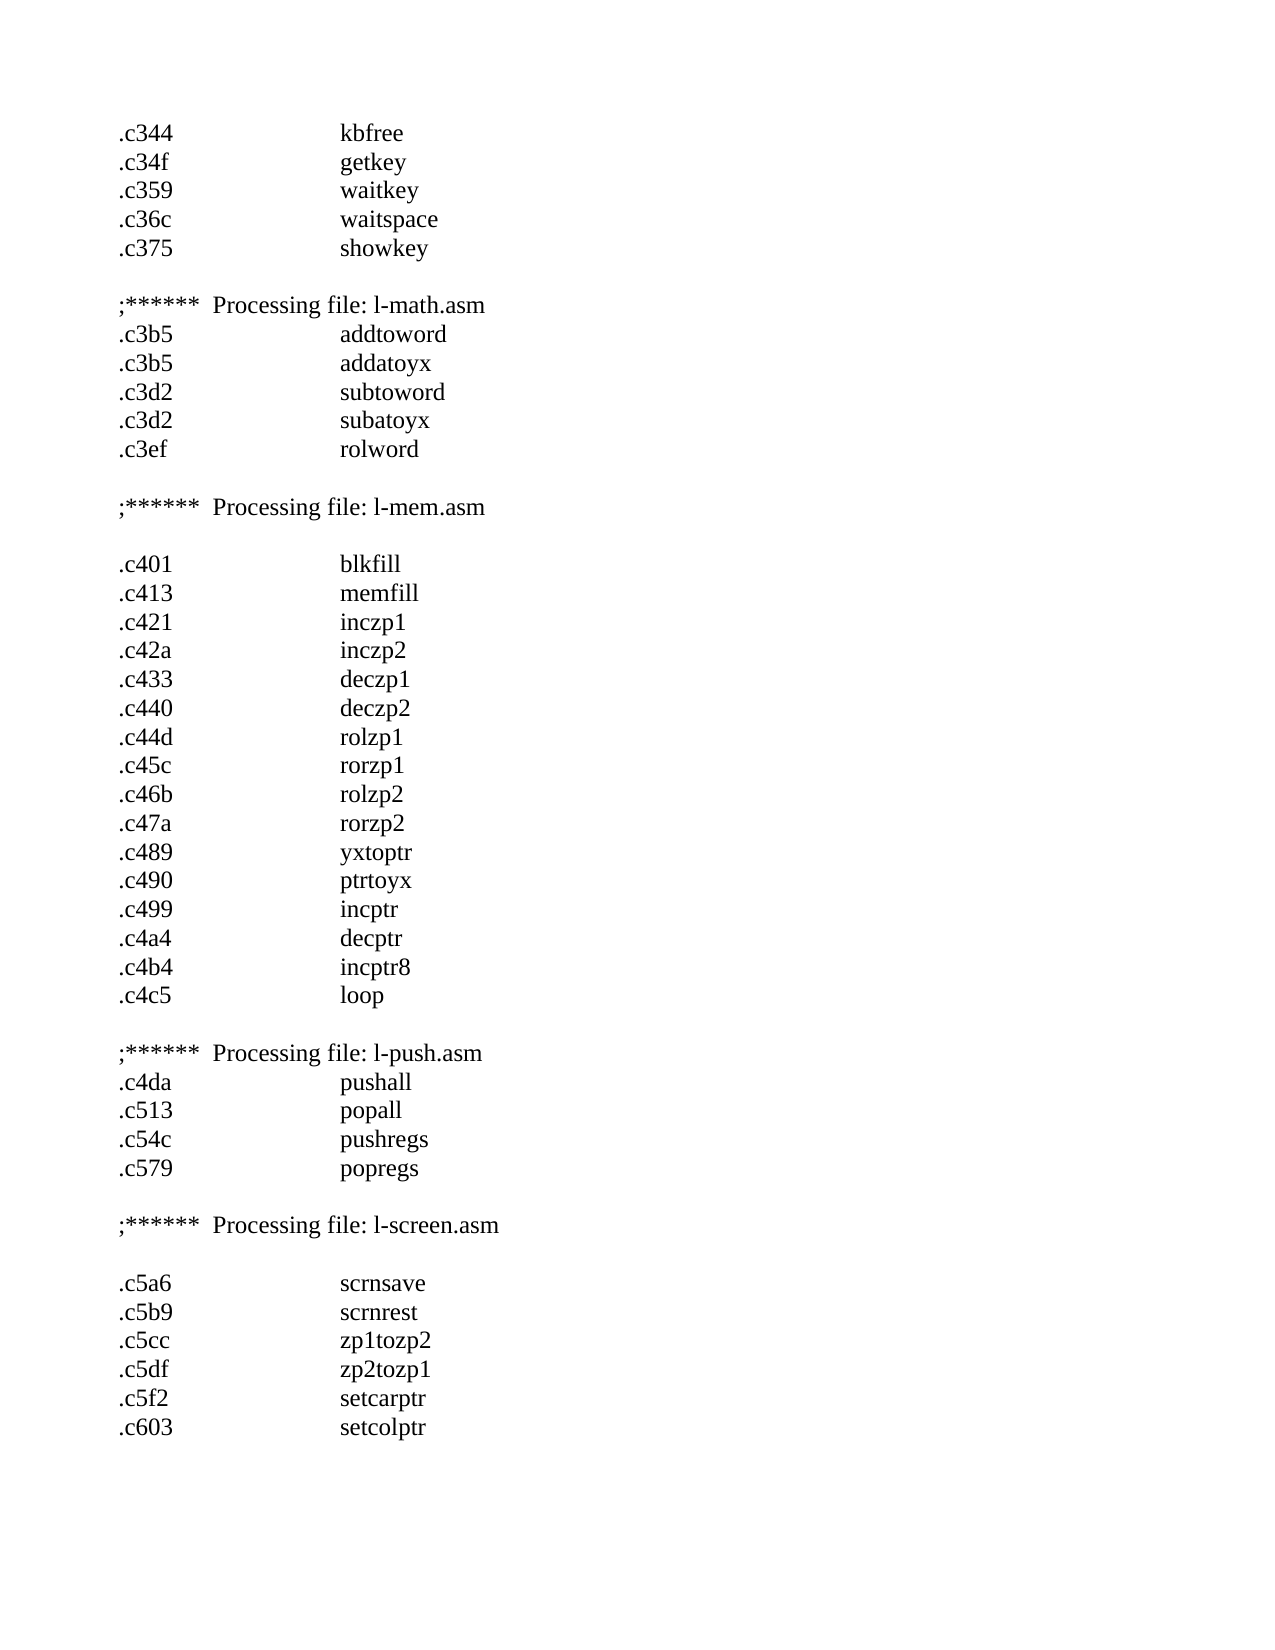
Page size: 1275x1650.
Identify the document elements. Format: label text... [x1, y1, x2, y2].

text .c46b rolzp2 [118, 779, 1157, 808]
text .c4b4 incptr8 [118, 952, 1157, 981]
text .c359 waitkey [118, 176, 1157, 204]
text .c42a inczp2 [118, 636, 1157, 664]
text .c5b9 scrnrest [118, 1297, 1157, 1326]
text .c433 deczp1 [118, 664, 1157, 693]
text .c5f2 setcarptr [118, 1383, 1157, 1412]
text .c499 incptr [118, 894, 1157, 923]
text .c440 deczp2 [118, 693, 1157, 722]
text .c401 blkfill [118, 549, 1157, 578]
text .c44d rolzp1 [118, 722, 1157, 751]
text ;****** Processing file: l-push.asm [118, 1038, 1157, 1067]
text .c5a6 scrnsave [118, 1268, 1157, 1297]
text .c421 inczp1 [118, 607, 1157, 636]
text .c4a4 decptr [118, 923, 1157, 952]
text .c3d2 subatoyx [118, 406, 1157, 434]
text ;****** Processing file: l-math.asm [118, 291, 1157, 319]
text .c47a rorzp2 [118, 808, 1157, 837]
text .c603 setcolptr [118, 1412, 1157, 1441]
text .c375 showkey [118, 233, 1157, 262]
text .c4c5 loop [118, 981, 1157, 1009]
text .c513 popall [118, 1096, 1157, 1124]
text .c3b5 addtoword [118, 319, 1157, 348]
text .c489 yxtoptr [118, 837, 1157, 866]
text .c5cc zp1tozp2 [118, 1326, 1157, 1354]
text .c54c pushregs [118, 1124, 1157, 1153]
text .c3ef rolword [118, 434, 1157, 463]
text .c490 ptrtoyx [118, 866, 1157, 894]
text .c3b5 addatoyx [118, 348, 1157, 377]
text ;****** Processing file: l-screen.asm [118, 1211, 1157, 1239]
text .c5df zp2tozp1 [118, 1354, 1157, 1383]
text .c45c rorzp1 [118, 751, 1157, 779]
text .c3d2 subtoword [118, 377, 1157, 406]
text .c344 kbfree [118, 118, 1157, 147]
text ;****** Processing file: l-mem.asm [118, 492, 1157, 521]
text .c579 popregs [118, 1153, 1157, 1182]
text .c4da pushall [118, 1067, 1157, 1096]
text .c413 memfill [118, 578, 1157, 607]
text .c34f getkey [118, 147, 1157, 176]
text .c36c waitspace [118, 204, 1157, 233]
